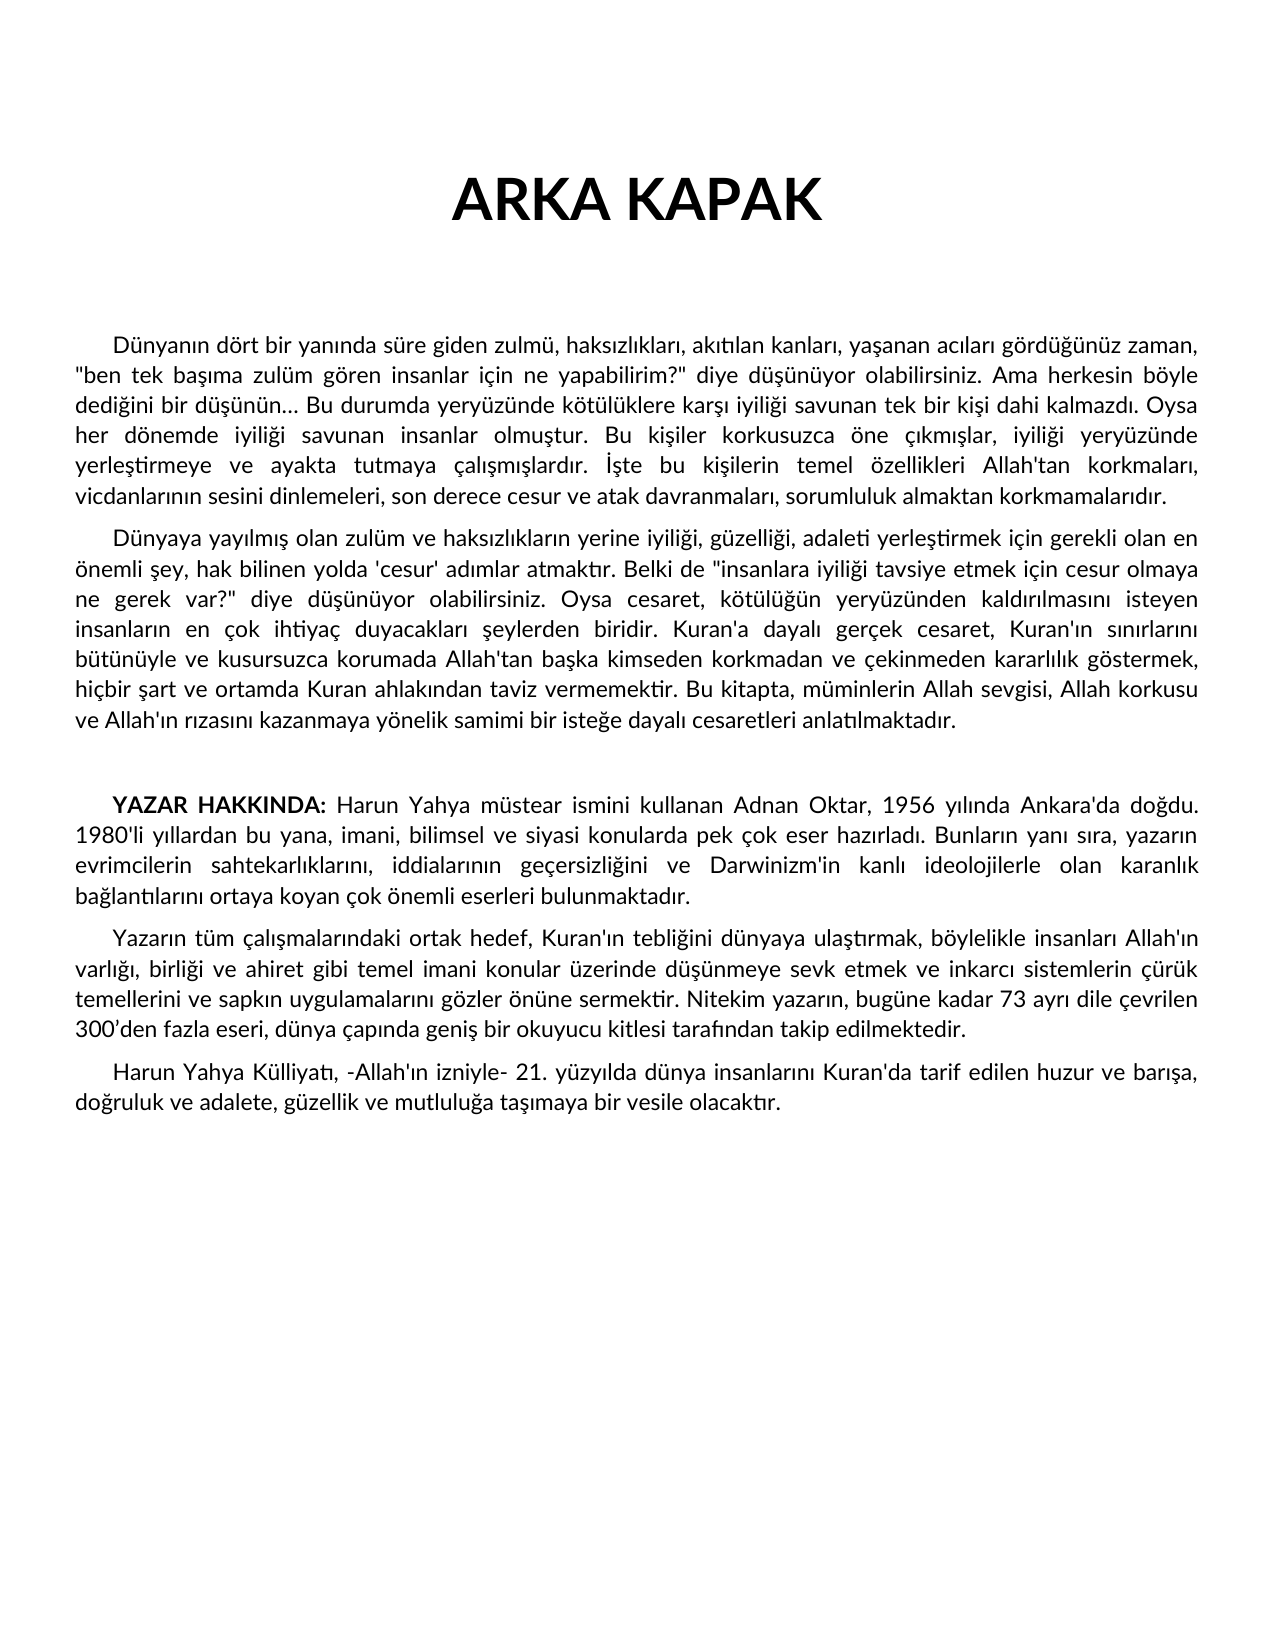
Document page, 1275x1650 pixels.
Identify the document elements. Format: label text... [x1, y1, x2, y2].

text Harun Yahya Külliyatı, -Allah'ın izniyle- 21. yüzyılda dünya insanlarını Kuran'da tarif edilen huzur ve barışa, doğruluk ve adalete, güzellik ve mutluluğa taşımaya bir vesile olacaktır. [75, 1057, 1200, 1115]
text YAZAR HAKKINDA: Harun Yahya müstear ismini kullanan Adnan Oktar, 1956 yılında Ankara'da doğdu. 1980'li yıllardan bu yana, imani, bilimsel ve siyasi konularda pek çok eser hazırladı. Bunların yanı sıra, yazarın evrimcilerin sahtekarlıklarını, iddialarının geçersizliğini ve Darwinizm'in kanlı ideolojilerle olan karanlık bağlantılarını ortaya koyan çok önemli eserleri bulunmaktadır. [75, 791, 1200, 909]
text Yazarın tüm çalışmalarındaki ortak hedef, Kuran'ın tebliğini dünyaya ulaştırmak, böylelikle insanları Allah'ın varlığı, birliği ve ahiret gibi temel imani konular üzerinde düşünmeye sevk etmek ve inkarcı sistemlerin çürük temellerini ve sapkın uygulamalarını gözler önüne sermektir. Nitekim yazarın, bugüne kadar 73 ayrı dile çevrilen 300’den fazla eseri, dünya çapında geniş bir okuyucu kitlesi tarafından takip edilmektedir. [75, 924, 1200, 1042]
subtitle ARKA KAPAK [75, 162, 1200, 232]
text Dünyaya yayılmış olan zulüm ve haksızlıkların yerine iyiliği, güzelliği, adaleti yerleştirmek için gerekli olan en önemli şey, hak bilinen yolda 'cesur' adımlar atmaktır. Belki de "insanlara iyiliği tavsiye etmek için cesur olmaya ne gerek var?" diye düşünüyor olabilirsiniz. Oysa cesaret, kötülüğün yeryüzünden kaldırılmasını isteyen insanların en çok ihtiyaç duyacakları şeylerden biridir. Kuran'a dayalı gerçek cesaret, Kuran'ın sınırlarını bütünüyle ve kusursuzca korumada Allah'tan başka kimseden korkmadan ve çekinmeden kararlılık göstermek, hiçbir şart ve ortamda Kuran ahlakından taviz vermemektir. Bu kitapta, müminlerin Allah sevgisi, Allah korkusu ve Allah'ın rızasını kazanmaya yönelik samimi bir isteğe dayalı cesaretleri anlatılmaktadır. [75, 524, 1200, 733]
text Dünyanın dört bir yanında süre giden zulmü, haksızlıkları, akıtılan kanları, yaşanan acıları gördüğünüz zaman, "ben tek başıma zulüm gören insanlar için ne yapabilirim?" diye düşünüyor olabilirsiniz. Ama herkesin böyle dediğini bir düşünün… Bu durumda yeryüzünde kötülüklere karşı iyiliği savunan tek bir kişi dahi kalmazdı. Oysa her dönemde iyiliği savunan insanlar olmuştur. Bu kişiler korkusuzca öne çıkmışlar, iyiliği yeryüzünde yerleştirmeye ve ayakta tutmaya çalışmışlardır. İşte bu kişilerin temel özellikleri Allah'tan korkmaları, vicdanlarının sesini dinlemeleri, son derece cesur ve atak davranmaları, sorumluluk almaktan korkmamalarıdır. [75, 330, 1200, 509]
